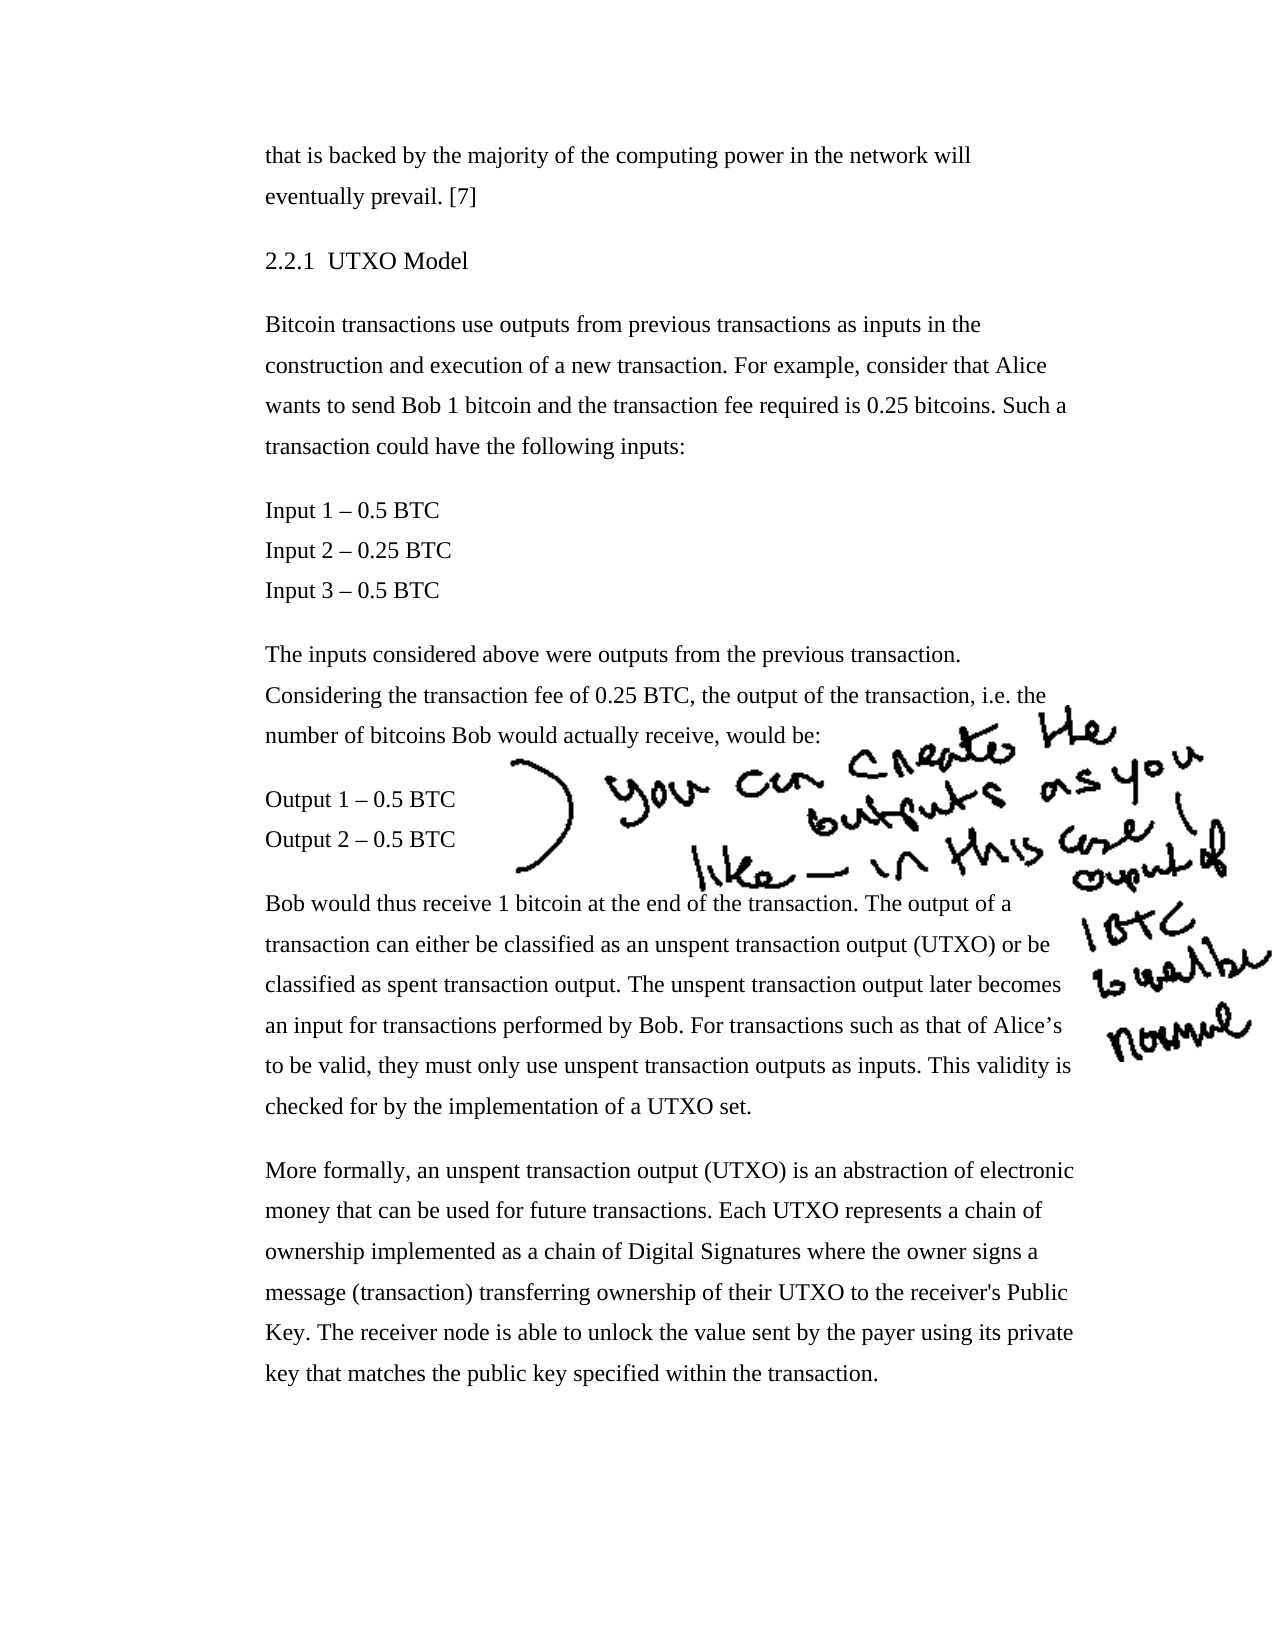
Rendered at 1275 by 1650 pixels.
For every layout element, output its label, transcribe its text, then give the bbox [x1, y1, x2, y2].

text Input 1 – 0.5 BTC [265, 496, 1078, 523]
text Input 3 – 0.5 BTC [265, 576, 1078, 604]
text 2.2.1 UTXO Model [265, 246, 1126, 274]
text Output 1 – 0.5 BTC [265, 785, 568, 813]
text [952, 785, 1078, 813]
text that is backed by the majority of the computing power in the network will eventually prevail. [7] [265, 141, 1078, 209]
text [640, 785, 949, 813]
text Bitcoin transactions use outputs from previous transactions as inputs in the construction and execution of a new transaction. For example, consider that Alice wants to send Bob 1 bitcoin and the transaction fee required is 0.25 bitcoins. Such a transaction could have the following inputs: [265, 310, 1078, 459]
text Output 2 – 0.5 BTC [265, 825, 565, 853]
text Bob would thus receive 1 bitcoin at the end of the transaction. The output of a transaction can either be classified as an unspent transaction output (UTXO) or be classified as spent transaction output. The unspent transaction output later becomes an input for transactions performed by Bob. For transactions such as that of Alice’s to be valid, they must only use unspent transaction outputs as inputs. This validity is checked for by the implementation of a UTXO set. [265, 889, 1078, 1119]
text [552, 825, 1070, 853]
text More formally, an unspent transaction output (UTXO) is an abstraction of electronic money that can be used for future transactions. Each UTXO represents a chain of ownership implemented as a chain of Digital Signatures where the owner signs a message (transaction) transferring ownership of their UTXO to the receiver's Public Key. The receiver node is able to unlock the value sent by the payer using its private key that matches the public key specified within the transaction. [265, 1156, 1078, 1386]
text [568, 785, 644, 813]
text The inputs considered above were outputs from the previous transaction. Considering the transaction fee of 0.25 BTC, the output of the transaction, i.e. the number of bitcoins Bob would actually receive, would be: [265, 640, 1078, 749]
text Input 2 – 0.25 BTC [265, 536, 1078, 564]
